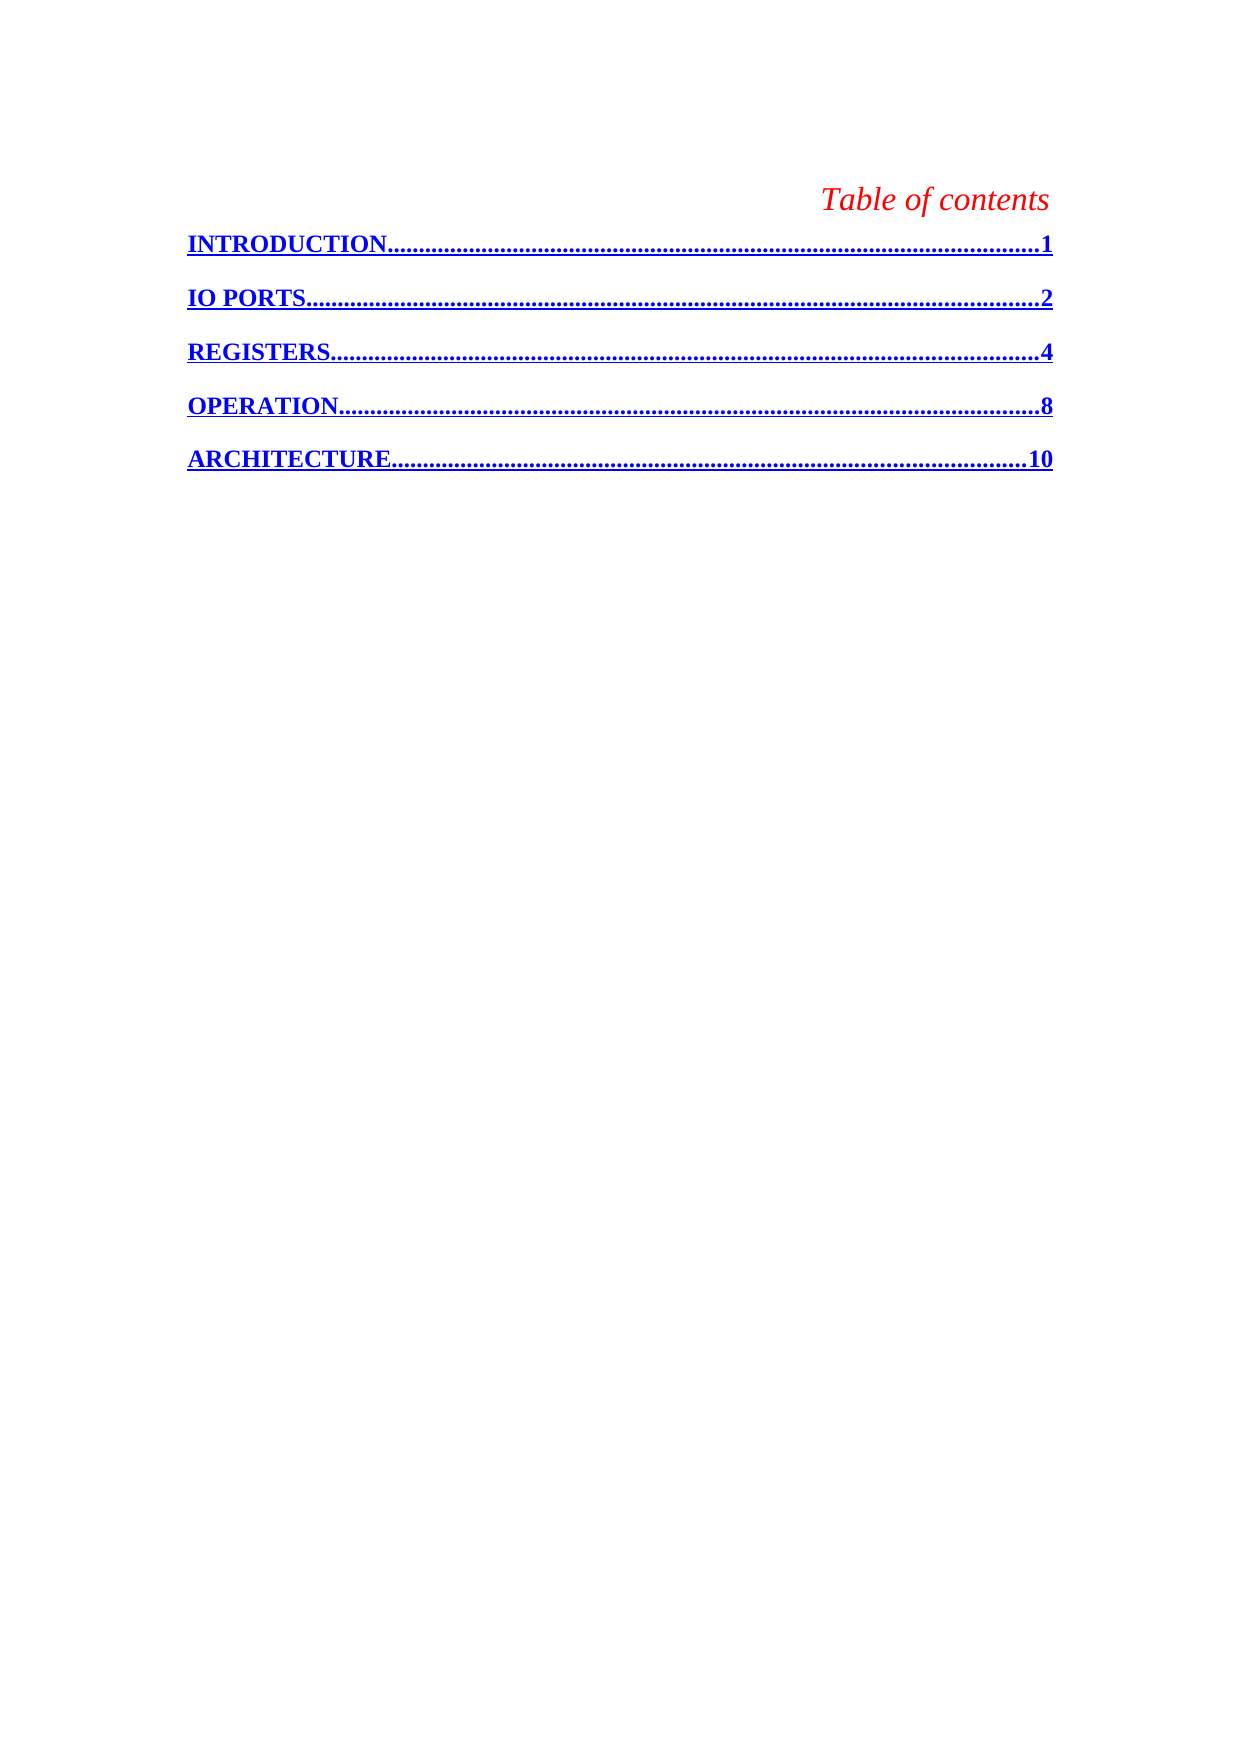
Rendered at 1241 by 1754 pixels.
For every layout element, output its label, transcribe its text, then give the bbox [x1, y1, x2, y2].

subtitle Table of contents [187, 179, 1053, 217]
text Registers 4 [187, 337, 1053, 362]
text Architecture 10 [187, 444, 1053, 469]
text IO ports 2 [187, 283, 1053, 308]
text Operation 8 [187, 391, 1053, 416]
text Introduction 1 [187, 229, 1053, 254]
